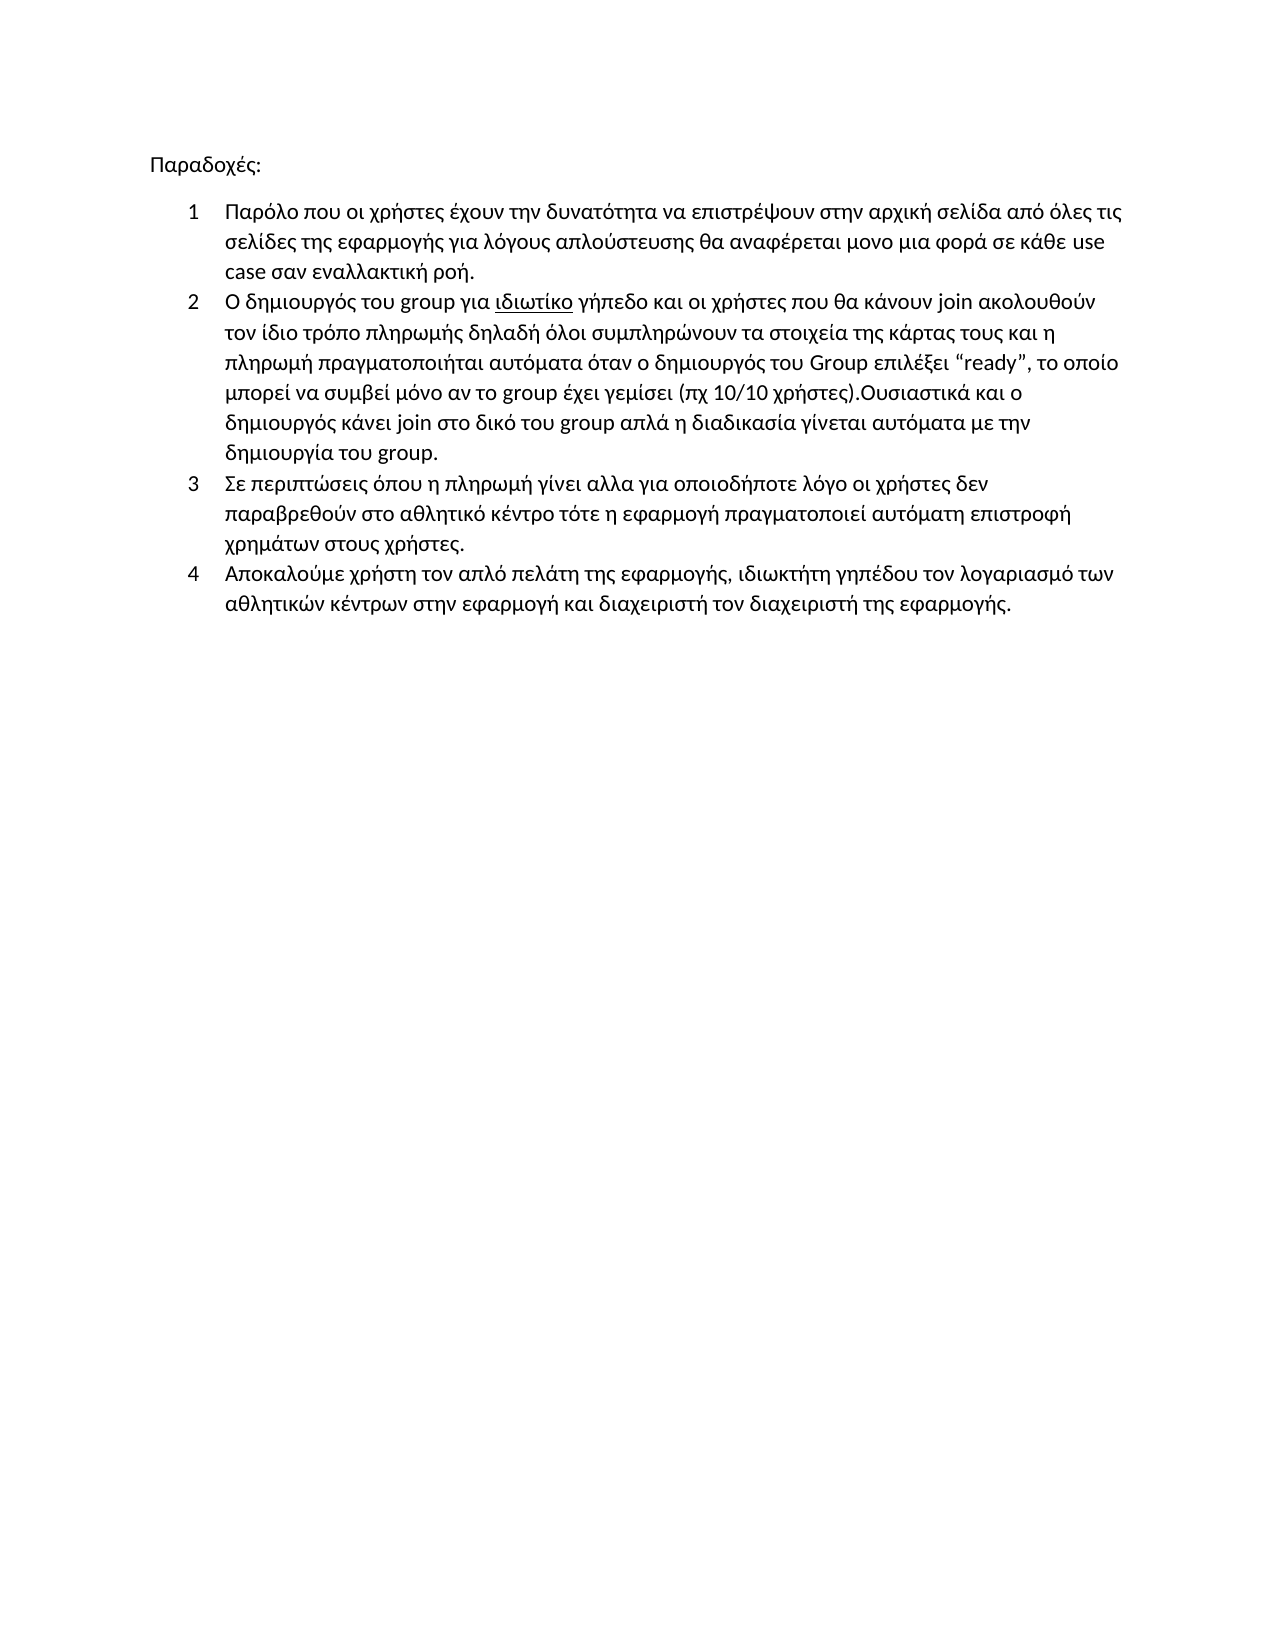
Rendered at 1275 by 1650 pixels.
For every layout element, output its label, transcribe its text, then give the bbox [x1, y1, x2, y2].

text Παραδοχές: [150, 150, 1125, 178]
list Ο δημιουργός του group για ιδιωτίκο γήπεδο και οι χρήστες που θα κάνουν join ακολουθούν τον ίδιο τρόπο πληρωμής δηλαδή όλοι συμπληρώνουν τα στοιχεία της κάρτας τους και η πληρωμή πραγματοποιήται αυτόματα όταν ο δημιουργός του Group επιλέξει “ready”, το οποίο μπορεί να συμβεί μόνο αν το group έχει γεμίσει (πχ 10/10 χρήστες).Ουσιαστικά και ο δημιουργός κάνει join στο δικό του group απλά η διαδικασία γίνεται αυτόματα με την δημιουργία του group. [187, 287, 1125, 467]
list Παρόλο που οι χρήστες έχουν την δυνατότητα να επιστρέψουν στην αρχική σελίδα από όλες τις σελίδες της εφαρμογής για λόγους απλούστευσης θα αναφέρεται μονο μια φορά σε κάθε use case σαν εναλλακτική ροή. [187, 197, 1125, 285]
list Αποκαλούμε χρήστη τον απλό πελάτη της εφαρμογής, ιδιωκτήτη γηπέδου τον λογαριασμό των αθλητικών κέντρων στην εφαρμογή και διαχειριστή τον διαχειριστή της εφαρμογής. [187, 559, 1125, 618]
list Σε περιπτώσεις όπου η πληρωμή γίνει αλλα για οποιοδήποτε λόγο οι χρήστες δεν παραβρεθούν στο αθλητικό κέντρο τότε η εφαρμογή πραγματοποιεί αυτόματη επιστροφή χρημάτων στους χρήστες. [187, 469, 1125, 557]
